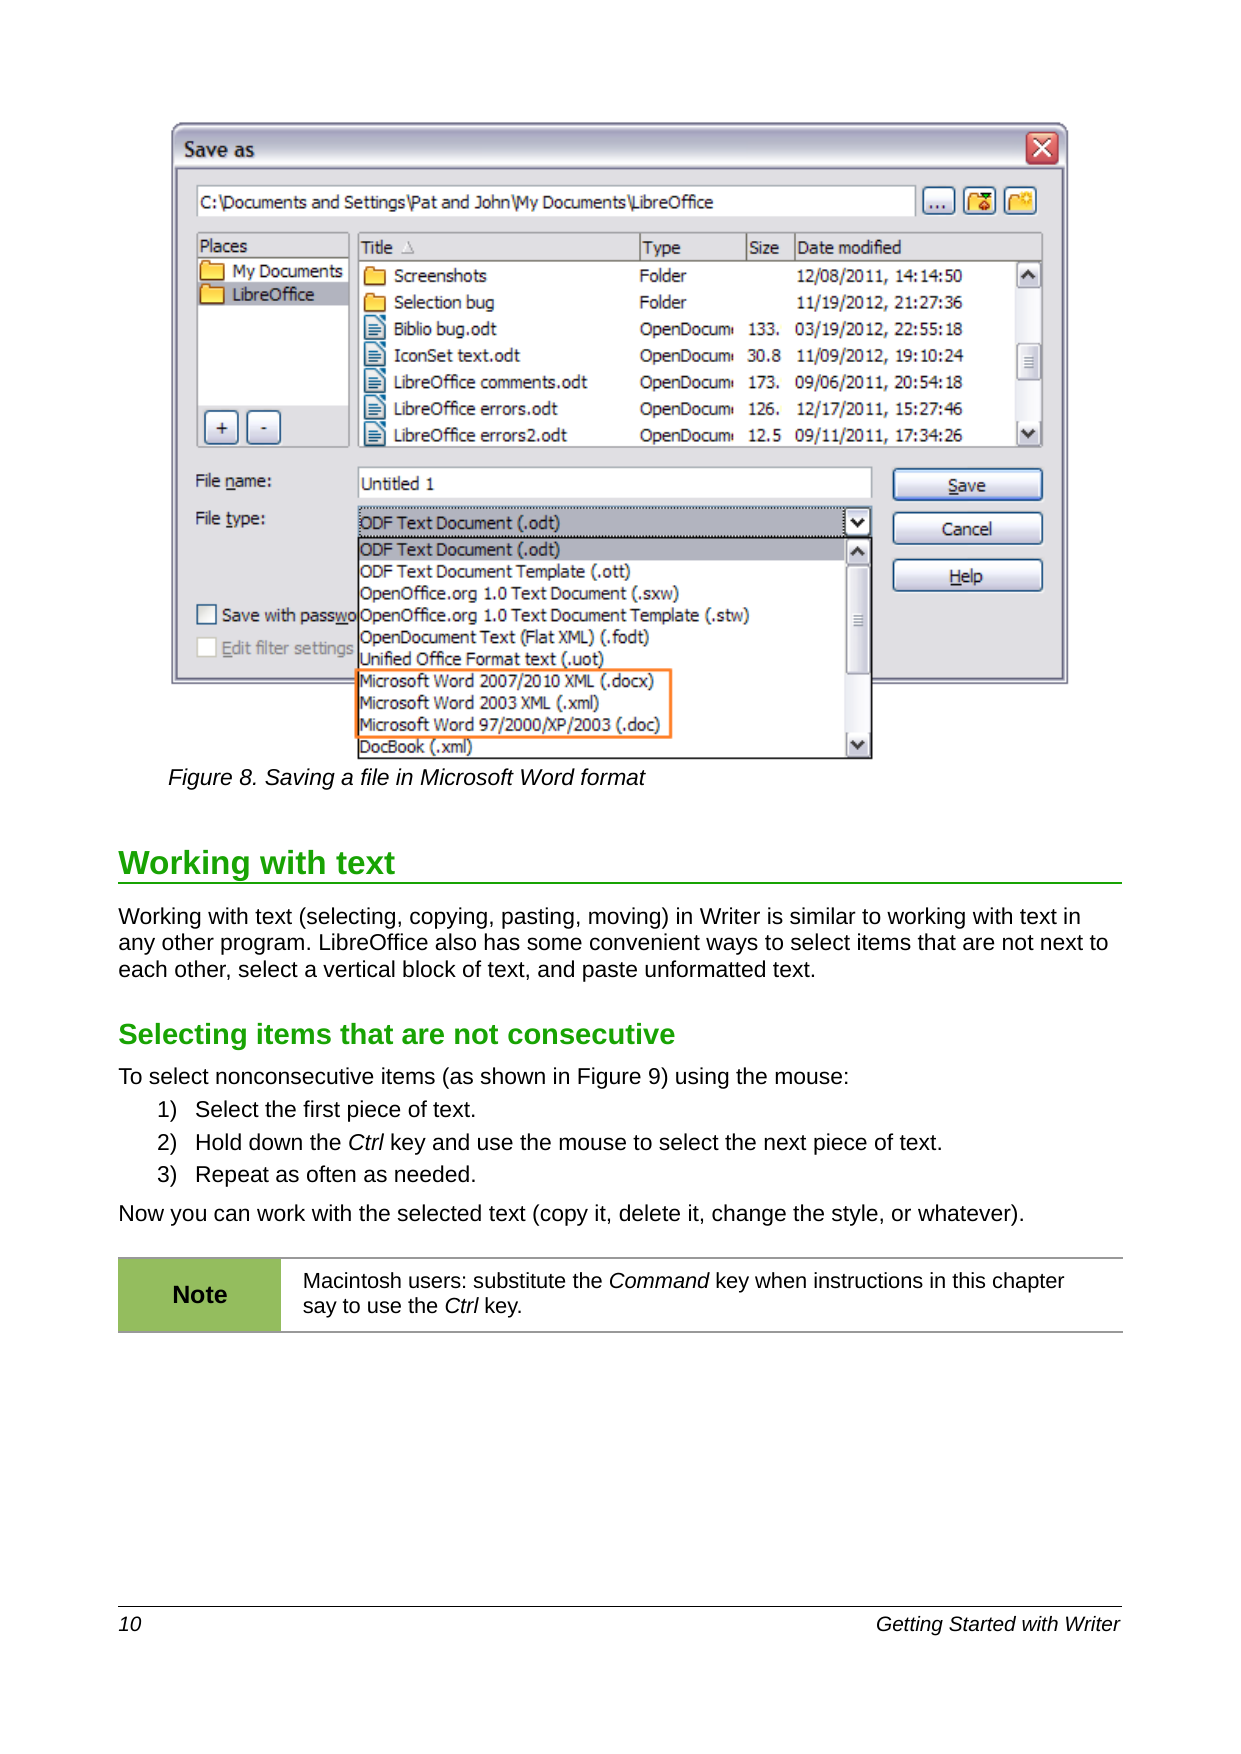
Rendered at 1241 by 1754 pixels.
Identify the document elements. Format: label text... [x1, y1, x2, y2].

subtitle Working with text [118, 843, 1122, 882]
picture [167, 118, 1073, 764]
text Figure 8. Saving a file in Microsoft Word format [168, 764, 1072, 790]
list Repeat as often as needed. [177, 1161, 1122, 1188]
text Now you can work with the selected text (copy it, delete it, change the style, or whatever). [118, 1200, 1122, 1227]
list Select the first piece of text. [177, 1096, 1122, 1122]
list To select nonconsecutive items (as shown in Figure 9) using the mouse: [118, 1063, 1122, 1090]
text Working with text (selecting, copying, pasting, moving) in Writer is similar to working with text in any other program. LibreOffice also has some convenient ways to select items that are not next to each other, select a vertical block of text, and paste unformatted text. [118, 903, 1122, 982]
list Hold down the Ctrl key and use the mouse to select the next piece of text. [177, 1129, 1122, 1155]
table_header Macintosh users: substitute the Command key when instructions in this chapter say to use the Ctrl key. [281, 1259, 1122, 1331]
subtitle Selecting items that are not consecutive [118, 1017, 1122, 1051]
table_header Note [118, 1259, 281, 1331]
